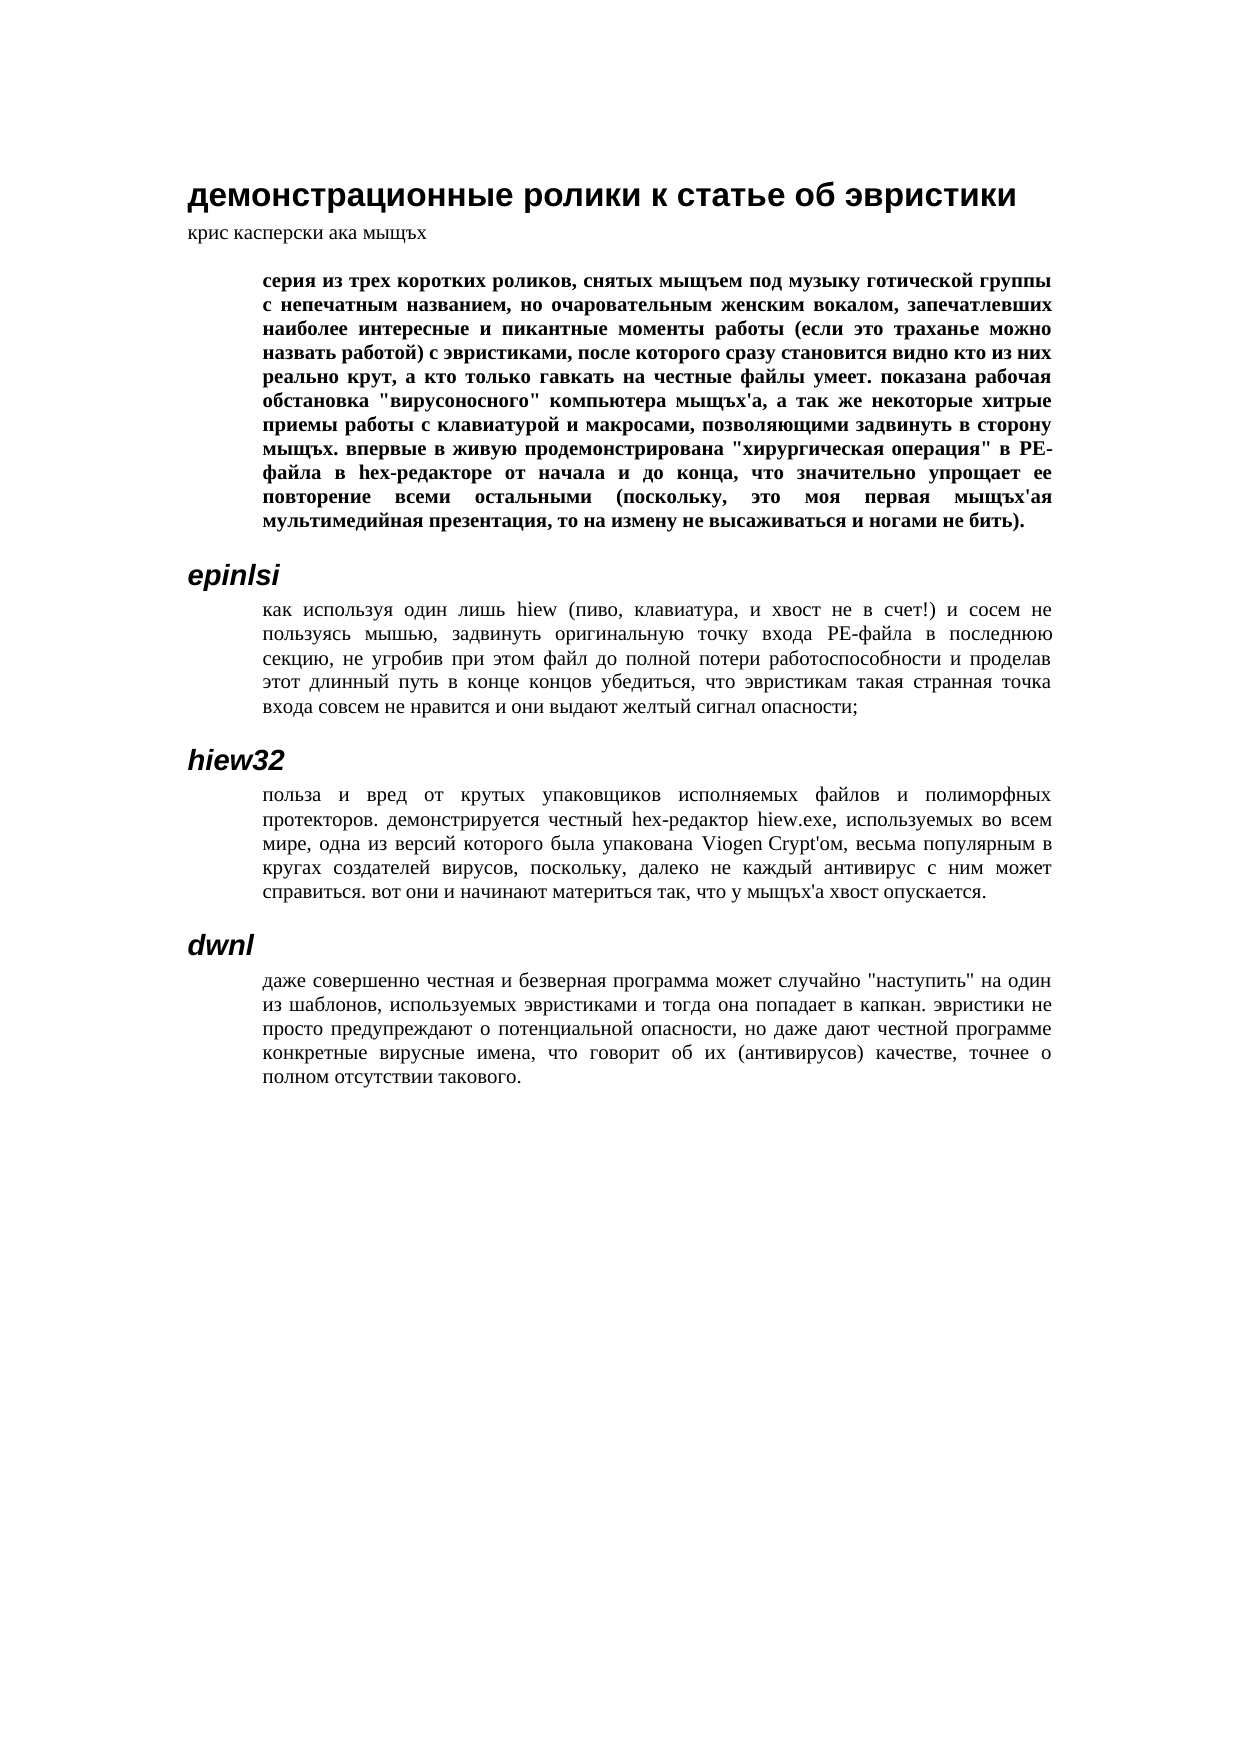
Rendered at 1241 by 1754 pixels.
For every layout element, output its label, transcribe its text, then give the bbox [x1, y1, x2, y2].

subtitle dwnl [187, 928, 1053, 961]
subtitle hiew32 [187, 743, 1053, 776]
text серия из трех коротких роликов, снятых мыщъем под музыку готической группы с непечатным названием, но очаровательным женским вокалом, запечатлевших наиболее интересные и пикантные моменты работы (если это траханье можно назвать работой) с эвристиками, после которого сразу становится видно кто из них реально крут, а кто только гавкать на честные файлы умеет. показана рабочая обстановка "вирусоносного" компьютера мыщъх'а, а так же некоторые хитрые приемы работы с клавиатурой и макросами, позволяющими задвинуть в сторону мыщъх. впервые в живую продемонстрирована "хирургическая операция" в PE-файла в hex-редакторе от начала и до конца, что значительно упрощает ее повторение всеми остальными (поскольку, это моя первая мыщъх'ая мультимедийная презентация, то на измену не высаживаться и ногами не бить). [262, 268, 1053, 532]
text как используя один лишь hiew (пиво, клавиатура, и хвост не в счет!) и сосем не пользуясь мышью, задвинуть оригинальную точку входа PE-файла в последнюю секцию, не угробив при этом файл до полной потери работоспособности и проделав этот длинный путь в конце концов убедиться, что эвристикам такая странная точка входа совсем не нравится и они выдают желтый сигнал опасности; [262, 597, 1053, 718]
text крис касперски ака мыщъх [187, 220, 1053, 244]
subtitle epinlsi [187, 557, 1053, 591]
text даже совершенно честная и безверная программа может случайно "наступить" на один из шаблонов, используемых эвристиками и тогда она попадает в капкан. эвристики не просто предупреждают о потенциальной опасности, но даже дают честной программе конкретные вирусные имена, что говорит об их (антивирусов) качестве, точнее о полном отсутствии такового. [262, 967, 1053, 1088]
text польза и вред от крутых упаковщиков исполняемых файлов и полиморфных протекторов. демонстрируется честный hex-редактор hiew.exe, используемых во всем мире, одна из версий которого была упакована Viogen Crypt'ом, весьма популярным в кругах создателей вирусов, поскольку, далеко не каждый антивирус с ним может справиться. вот они и начинают материться так, что у мыщъх'а хвост опускается. [262, 782, 1053, 903]
subtitle демонстрационные ролики к статье об эвристики [187, 175, 1053, 213]
